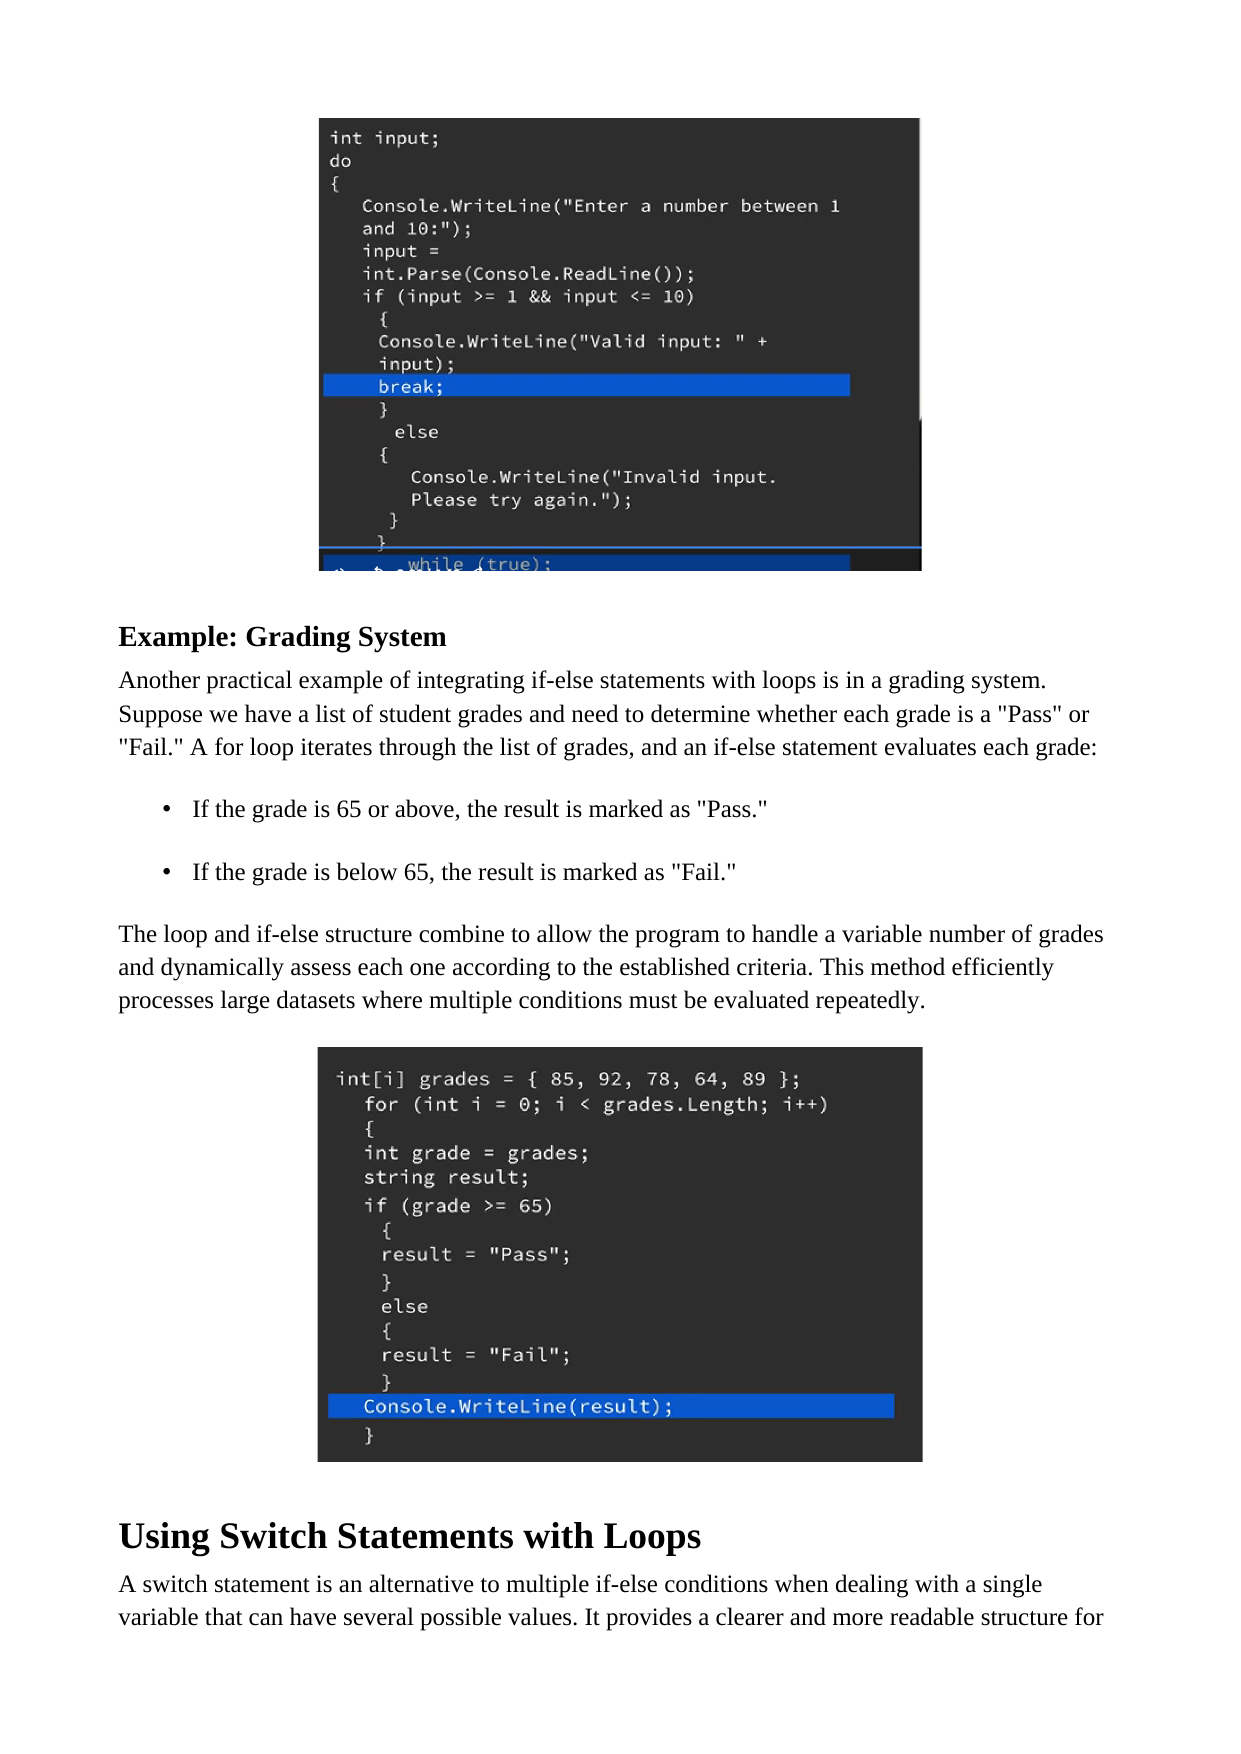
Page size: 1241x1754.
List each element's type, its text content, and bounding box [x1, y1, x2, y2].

list If the grade is below 65, the result is marked as "Fail." [162, 857, 1122, 885]
list If the grade is 65 or above, the result is marked as "Pass." [162, 794, 1122, 823]
picture [318, 118, 922, 571]
subtitle Using Switch Statements with Loops [118, 1513, 1122, 1556]
text A switch statement is an alternative to multiple if-else conditions when dealing with a single variable that can have several possible values. It provides a clearer and more readable structure for [118, 1569, 1122, 1631]
subtitle Example: Grading System [118, 619, 1122, 653]
text The loop and if-else structure combine to allow the program to handle a variable number of grades and dynamically assess each one according to the established criteria. This method efficiently processes large datasets where multiple conditions must be evaluated repeatedly. [118, 919, 1122, 1014]
picture [317, 1047, 923, 1462]
text Another practical example of integrating if-else statements with loops is in a grading system. Suppose we have a list of student grades and need to determine whether each grade is a "Pass" or "Fail." A for loop iterates through the list of grades, and an if-else statement evaluates each grade: [118, 666, 1122, 760]
